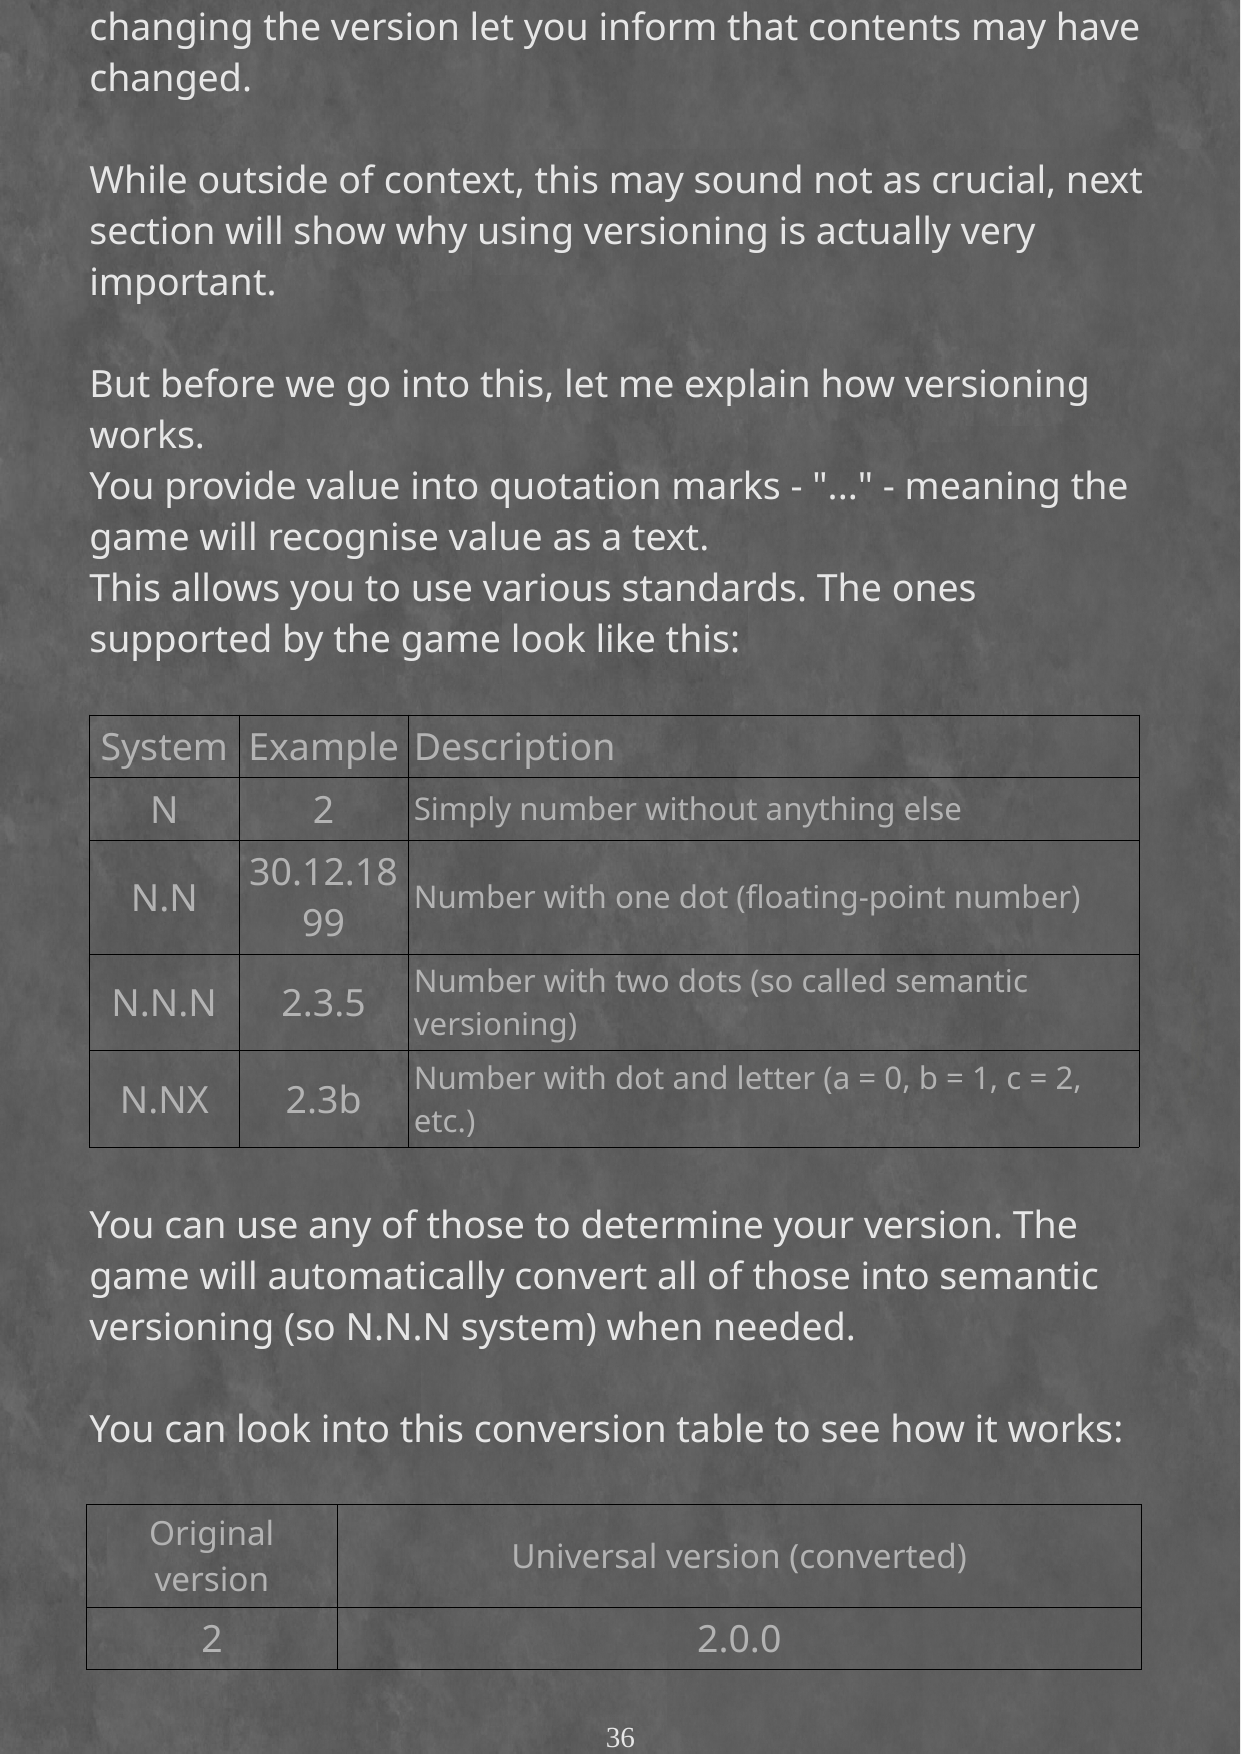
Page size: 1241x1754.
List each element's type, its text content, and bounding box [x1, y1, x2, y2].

table_header Description [409, 716, 1139, 777]
table_header System [90, 716, 239, 777]
text You can look into this conversion table to see how it works: [89, 1402, 1151, 1453]
table_cell Simply number without anything else [409, 778, 1139, 840]
table_cell 30.12.1899 [240, 841, 408, 953]
table_header Example [240, 716, 408, 777]
picture [0, 0, 1241, 1754]
text changing the version let you inform that contents may have changed. [89, 0, 1151, 102]
table_cell 2.3b [240, 1051, 408, 1147]
table_cell 2 [240, 778, 408, 840]
text This allows you to use various standards. The ones supported by the game look like this: [89, 561, 1151, 663]
text You can use any of those to determine your version. The game will automatically convert all of those into semantic versioning (so N.N.N system) when needed. [89, 1198, 1151, 1351]
text You provide value into quotation marks - "..." - meaning the game will recognise value as a text. [89, 459, 1151, 561]
table_cell Number with two dots (so called semantic versioning) [409, 955, 1139, 1050]
text While outside of context, this may sound not as crucial, next section will show why using versioning is actually very important. [89, 153, 1151, 306]
table_header Universal version (converted) [338, 1505, 1141, 1607]
table_cell 2 [87, 1608, 337, 1669]
table_cell N [90, 778, 239, 840]
table_cell Number with dot and letter (a = 0, b = 1, c = 2, etc.) [409, 1051, 1139, 1147]
table_cell Number with one dot (floating-point number) [409, 841, 1139, 953]
table_cell 2.3.5 [240, 955, 408, 1050]
table_cell N.N.N [90, 955, 239, 1050]
table_cell 2.0.0 [338, 1608, 1141, 1669]
text But before we go into this, let me explain how versioning works. [89, 357, 1151, 459]
table_cell N.N [90, 841, 239, 953]
table_cell N.NX [90, 1051, 239, 1147]
table_header Original version [87, 1505, 337, 1607]
